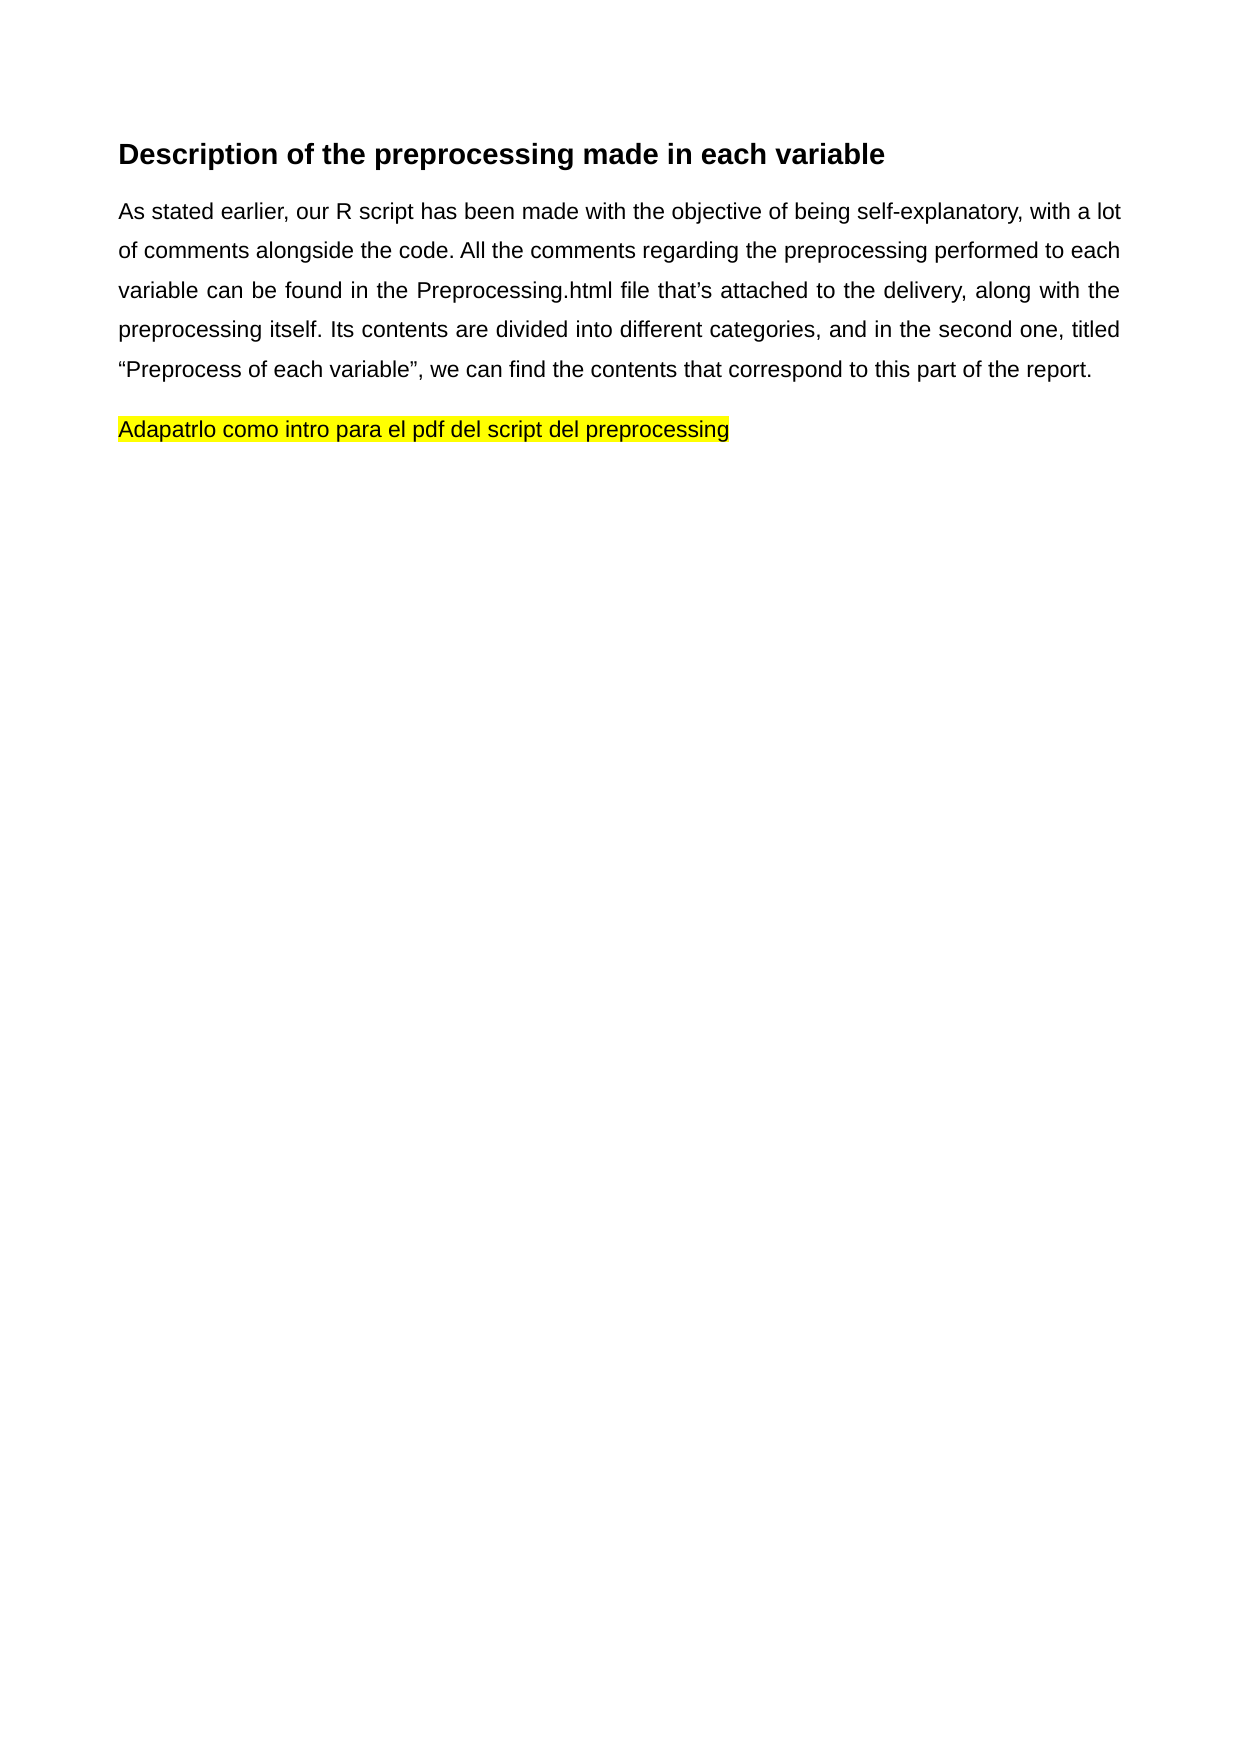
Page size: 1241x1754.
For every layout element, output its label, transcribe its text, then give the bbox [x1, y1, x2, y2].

text As stated earlier, our R script has been made with the objective of being self-explanatory, with a lot of comments alongside the code. All the comments regarding the preprocessing performed to each variable can be found in the Preprocessing.html file that’s attached to the delivery, along with the preprocessing itself. Its contents are divided into different categories, and in the second one, titled “Preprocess of each variable”, we can find the contents that correspond to this part of the report. [118, 198, 1122, 382]
text Adapatrlo como intro para el pdf del script del preprocessing [118, 416, 1122, 442]
subtitle Description of the preprocessing made in each variable [118, 137, 1122, 171]
